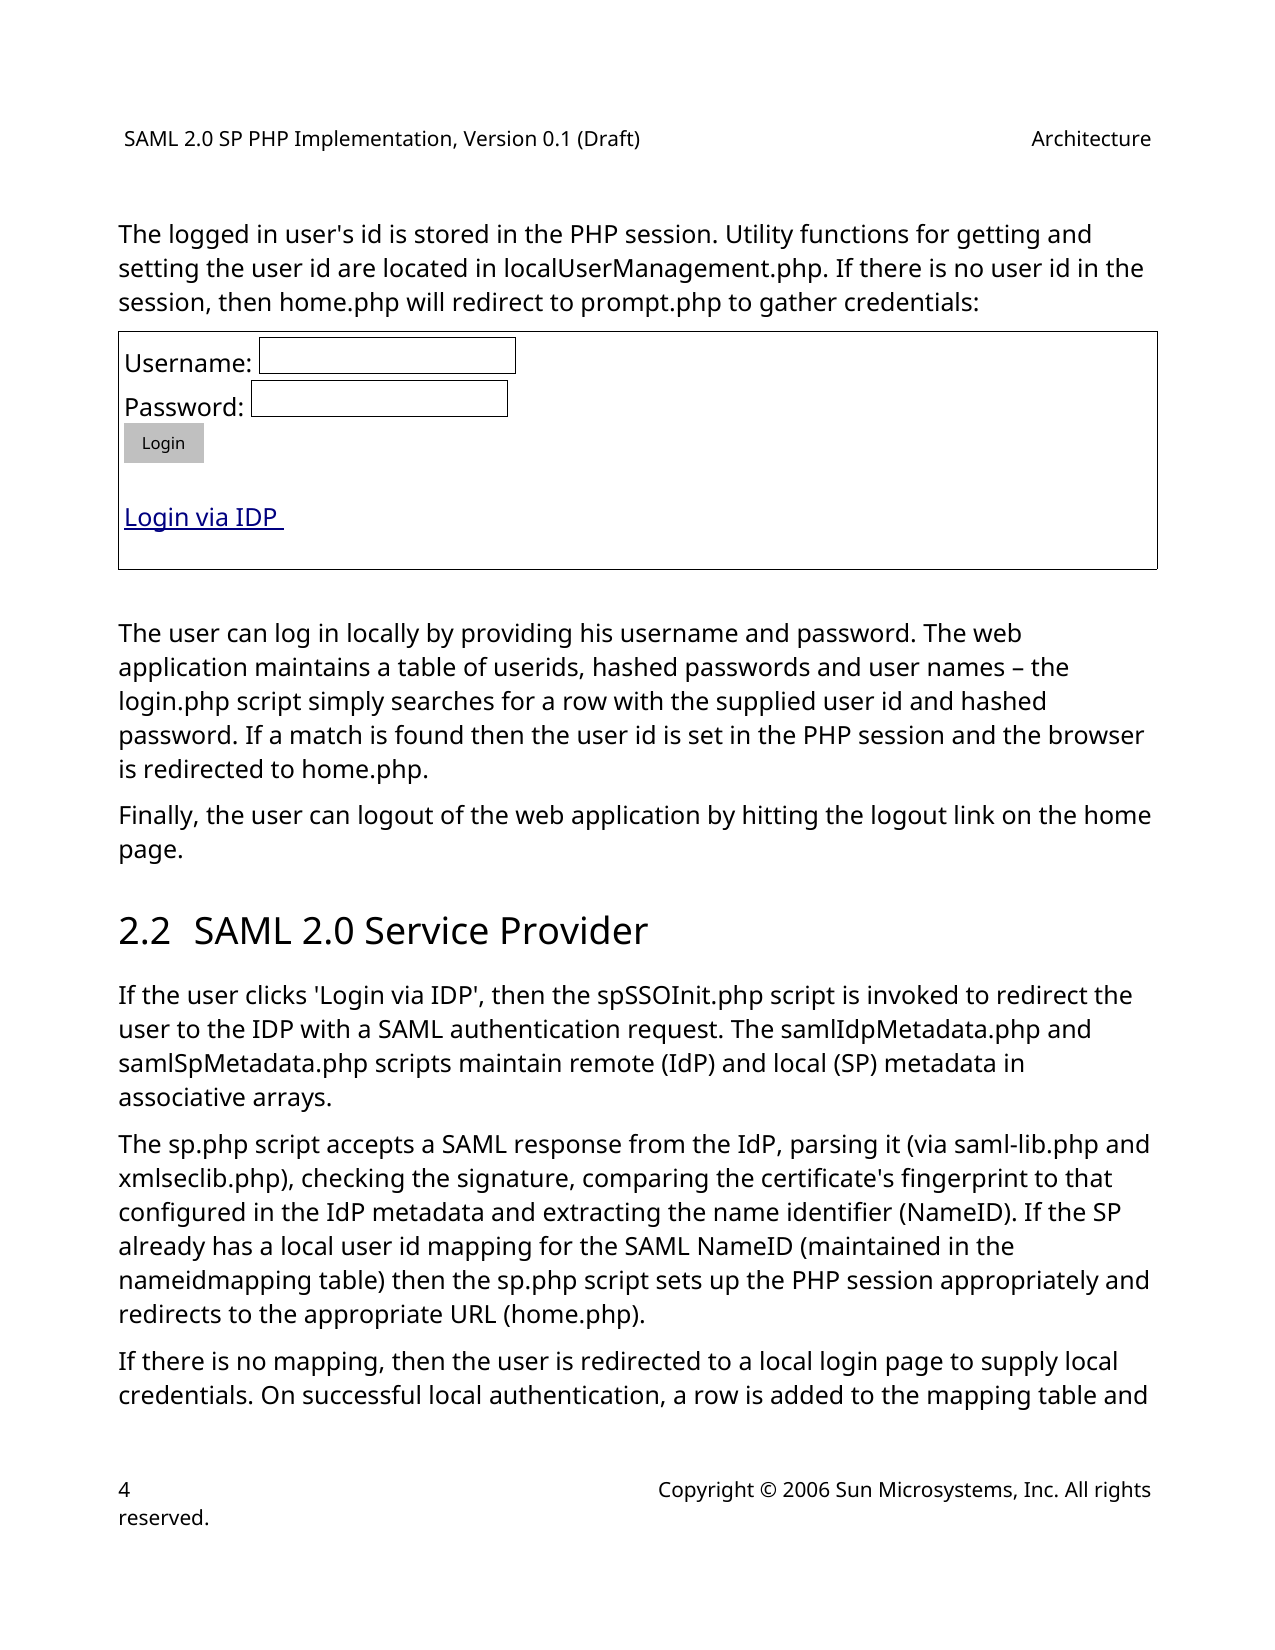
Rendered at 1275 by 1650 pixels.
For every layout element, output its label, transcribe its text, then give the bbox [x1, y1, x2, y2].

table_header Username: Password: Login via IDP [119, 332, 1157, 568]
text The sp.php script accepts a SAML response from the IdP, parsing it (via saml-lib.php and xmlseclib.php), checking the signature, comparing the certificate's fingerprint to that configured in the IdP metadata and extracting the name identifier (NameID). If the SP already has a local user id mapping for the SAML NameID (maintained in the nameidmapping table) then the sp.php script sets up the PHP session appropriately and redirects to the appropriate URL (home.php). [118, 1126, 1157, 1331]
subtitle SAML 2.0 Service Provider [118, 904, 1157, 955]
text If there is no mapping, then the user is redirected to a local login page to supply local credentials. On successful local authentication, a row is added to the mapping table and [118, 1343, 1157, 1411]
text Finally, the user can logout of the web application by hitting the logout link on the home page. [118, 798, 1157, 866]
text The logged in user's id is stored in the PHP session. Utility functions for getting and setting the user id are located in localUserManagement.php. If there is no user id in the session, then home.php will redirect to prompt.php to gather credentials: [118, 216, 1157, 319]
text If the user clicks 'Login via IDP', then the spSSOInit.php script is invoked to redirect the user to the IDP with a SAML authentication request. The samlIdpMetadata.php and samlSpMetadata.php scripts maintain remote (IdP) and local (SP) metadata in associative arrays. [118, 978, 1157, 1114]
text The user can log in locally by providing his username and password. The web application maintains a table of userids, hashed passwords and user names – the login.php script simply searches for a row with the supplied user id and hashed password. If a match is found then the user id is set in the PHP session and the browser is redirected to home.php. [118, 615, 1157, 786]
